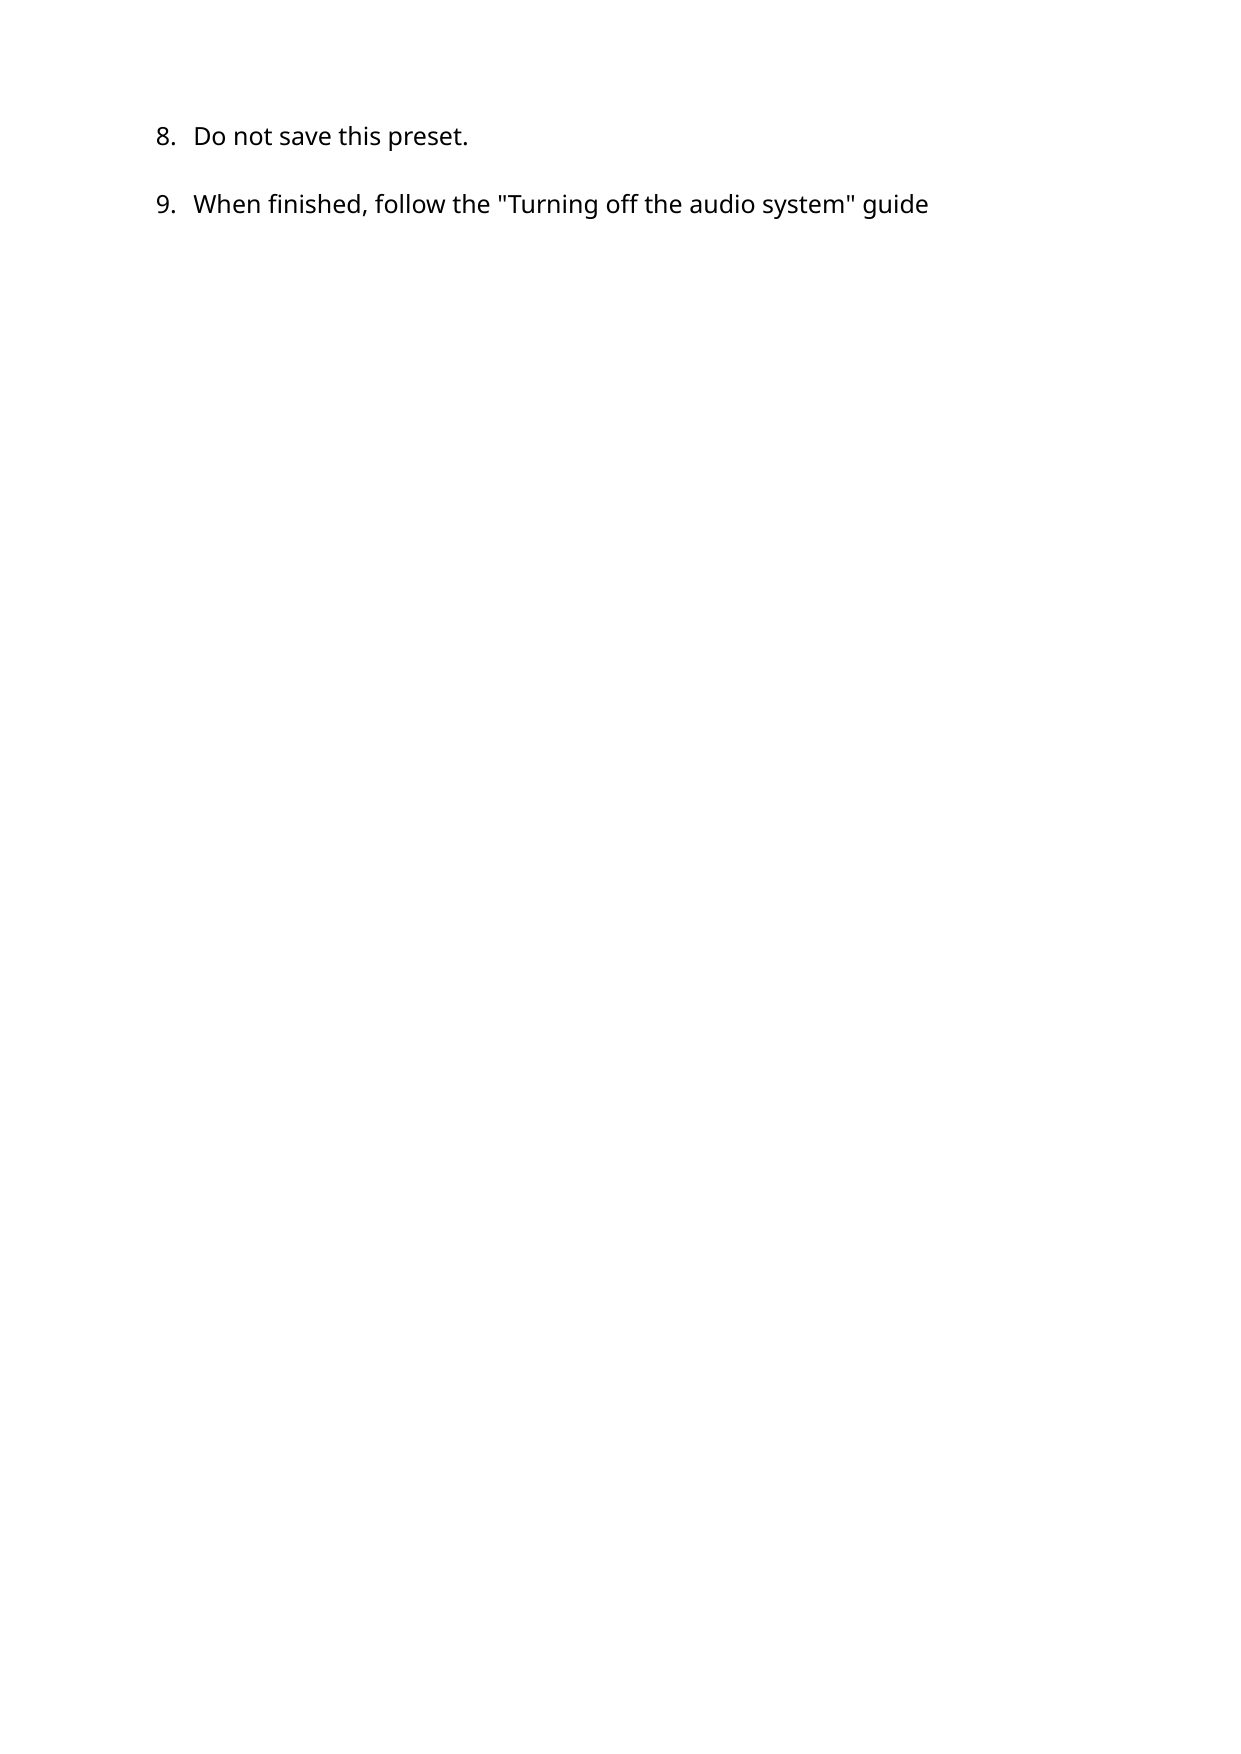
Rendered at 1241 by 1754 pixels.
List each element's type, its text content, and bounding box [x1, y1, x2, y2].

list When finished, follow the "Turning off the audio system" guide [156, 186, 1122, 220]
list Do not save this preset. [156, 118, 1122, 186]
